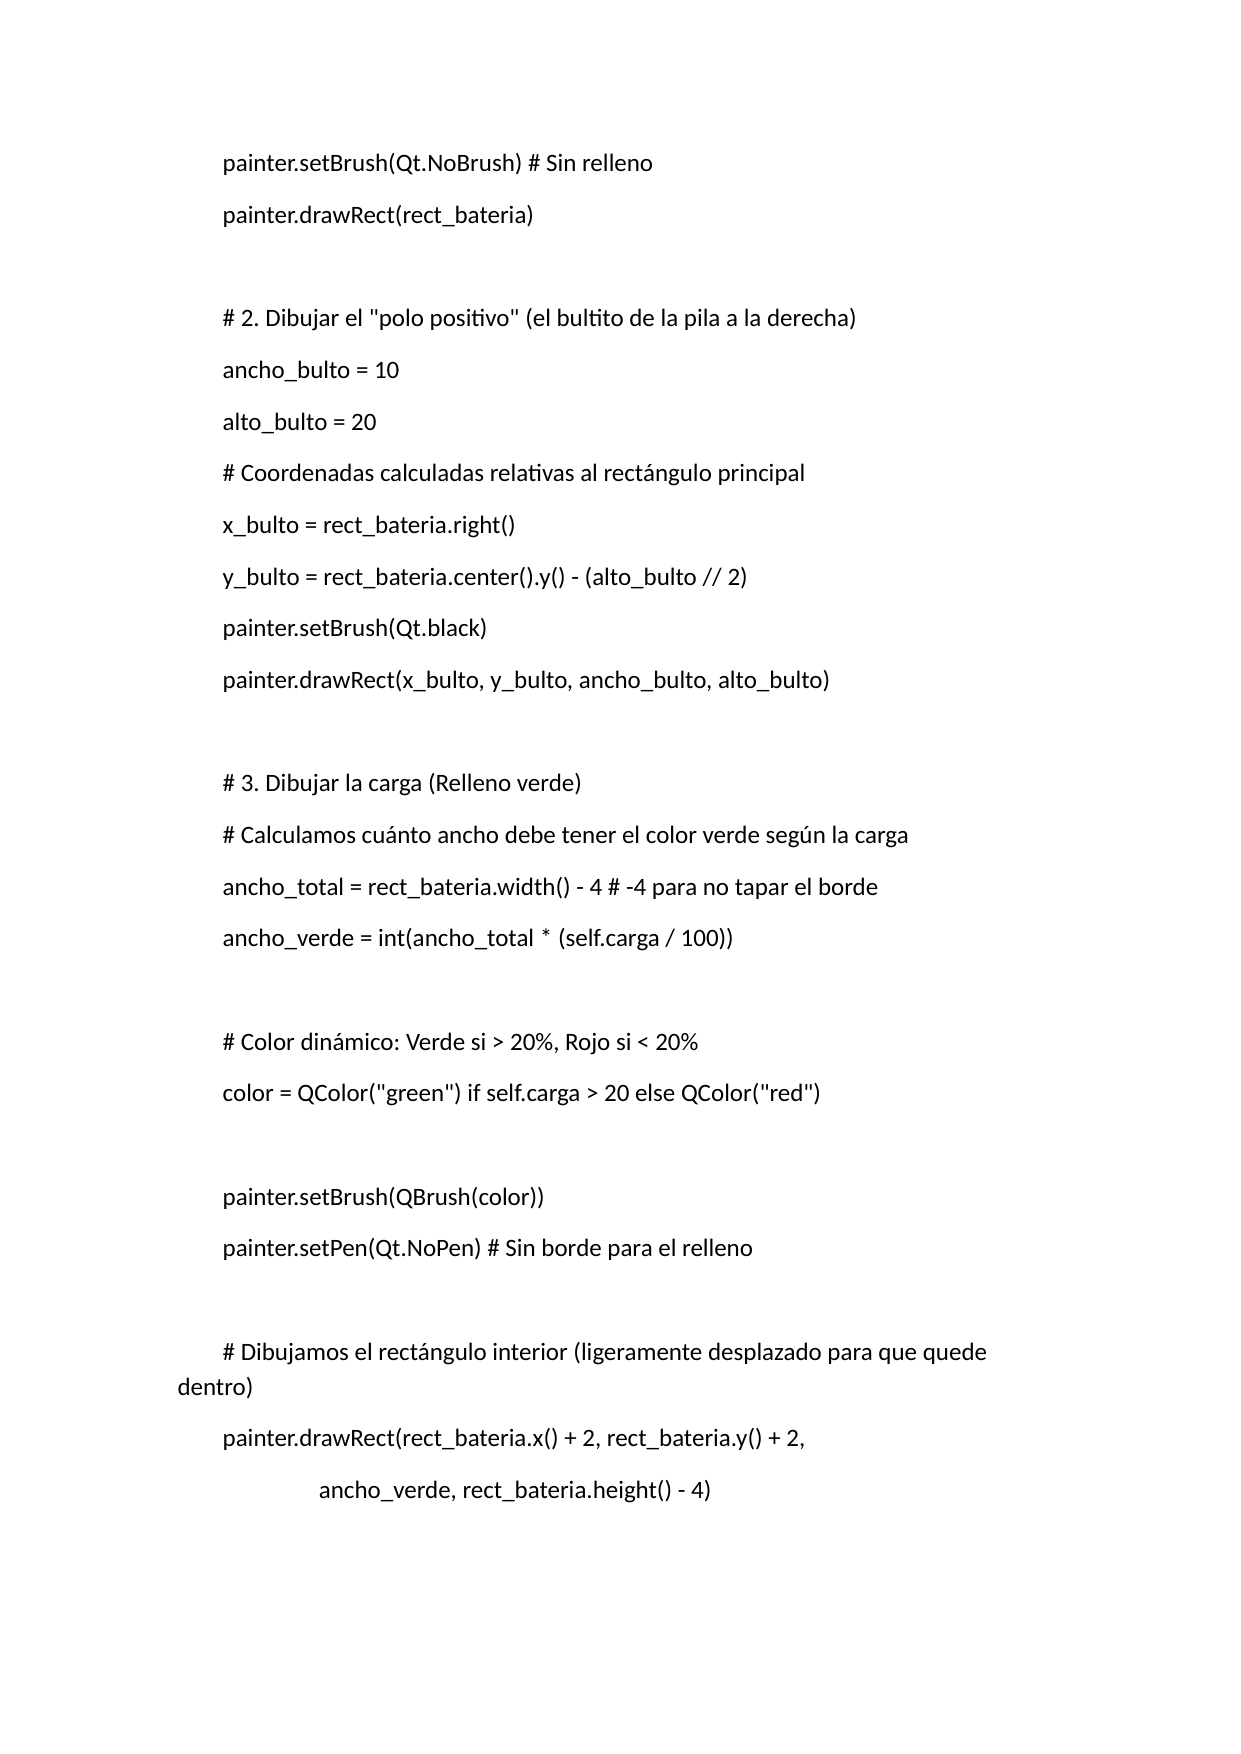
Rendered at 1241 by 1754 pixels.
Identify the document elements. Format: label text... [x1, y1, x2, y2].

text # Coordenadas calculadas relativas al rectángulo principal [177, 458, 1063, 488]
text ancho_total = rect_bateria.width() - 4 # -4 para no tapar el borde [177, 871, 1063, 901]
text alto_bulto = 20 [177, 406, 1063, 436]
text ancho_verde = int(ancho_total * (self.carga / 100)) [177, 923, 1063, 953]
text painter.drawRect(rect_bateria) [177, 199, 1063, 230]
text painter.drawRect(x_bulto, y_bulto, ancho_bulto, alto_bulto) [177, 664, 1063, 695]
text painter.drawRect(rect_bateria.x() + 2, rect_bateria.y() + 2, [177, 1423, 1063, 1453]
text # 3. Dibujar la carga (Relleno verde) [177, 768, 1063, 798]
text y_bulto = rect_bateria.center().y() - (alto_bulto // 2) [177, 561, 1063, 591]
text painter.setBrush(Qt.black) [177, 613, 1063, 643]
text ancho_bulto = 10 [177, 354, 1063, 385]
text painter.setBrush(QBrush(color)) [177, 1181, 1063, 1211]
text # 2. Dibujar el "polo positivo" (el bultito de la pila a la derecha) [177, 303, 1063, 333]
text painter.setBrush(Qt.NoBrush) # Sin relleno [177, 148, 1063, 178]
text painter.setPen(Qt.NoPen) # Sin borde para el relleno [177, 1233, 1063, 1263]
text color = QColor("green") if self.carga > 20 else QColor("red") [177, 1078, 1063, 1108]
text # Color dinámico: Verde si > 20%, Rojo si < 20% [177, 1026, 1063, 1056]
text # Calculamos cuánto ancho debe tener el color verde según la carga [177, 819, 1063, 850]
text # Dibujamos el rectángulo interior (ligeramente desplazado para que quede dentro) [177, 1336, 1063, 1401]
text x_bulto = rect_bateria.right() [177, 509, 1063, 540]
text ancho_verde, rect_bateria.height() - 4) [177, 1474, 1063, 1505]
